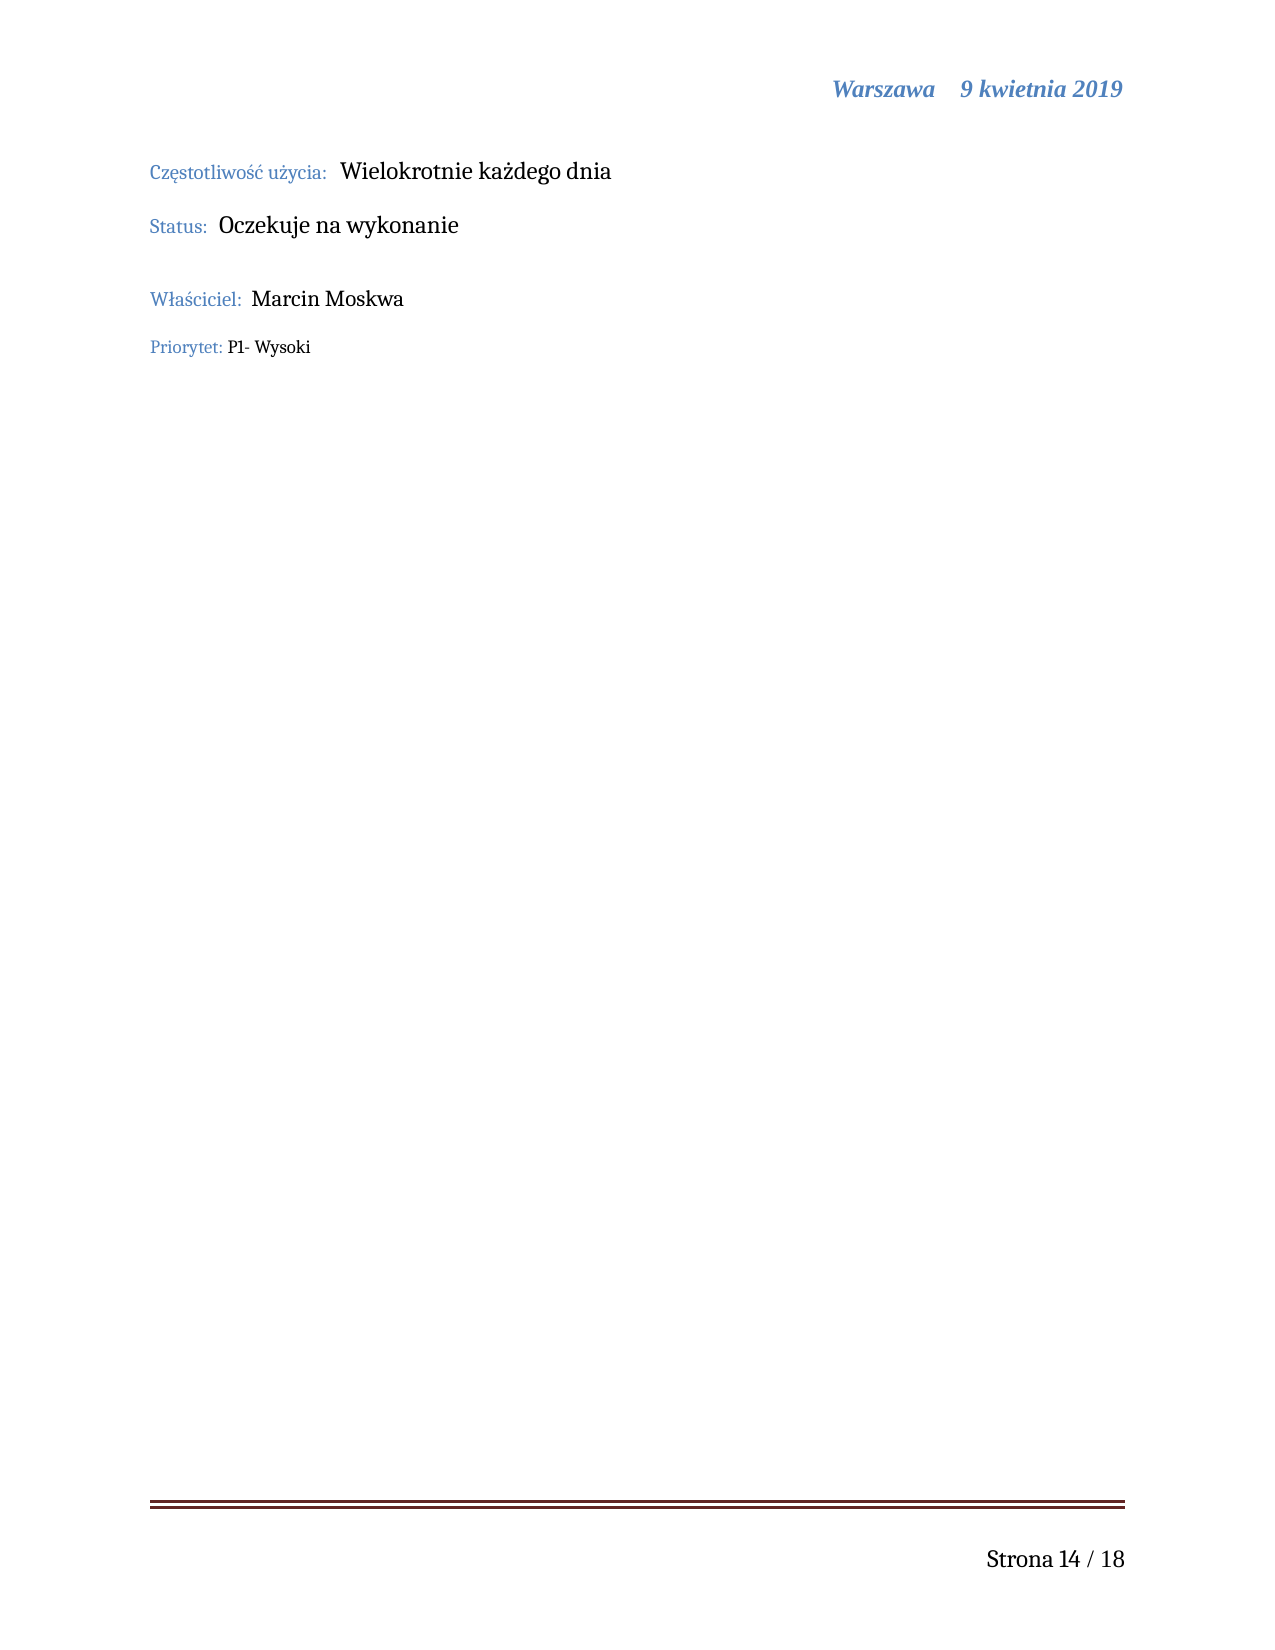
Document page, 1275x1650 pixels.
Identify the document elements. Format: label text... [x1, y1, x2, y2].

subtitle Właściciel: Marcin Moskwa [150, 286, 1125, 312]
text Status: Oczekuje na wykonanie [150, 211, 1125, 240]
subtitle Priorytet: P1- Wysoki [150, 337, 1125, 358]
text Częstotliwość użycia: Wielokrotnie każdego dnia [150, 156, 1125, 186]
